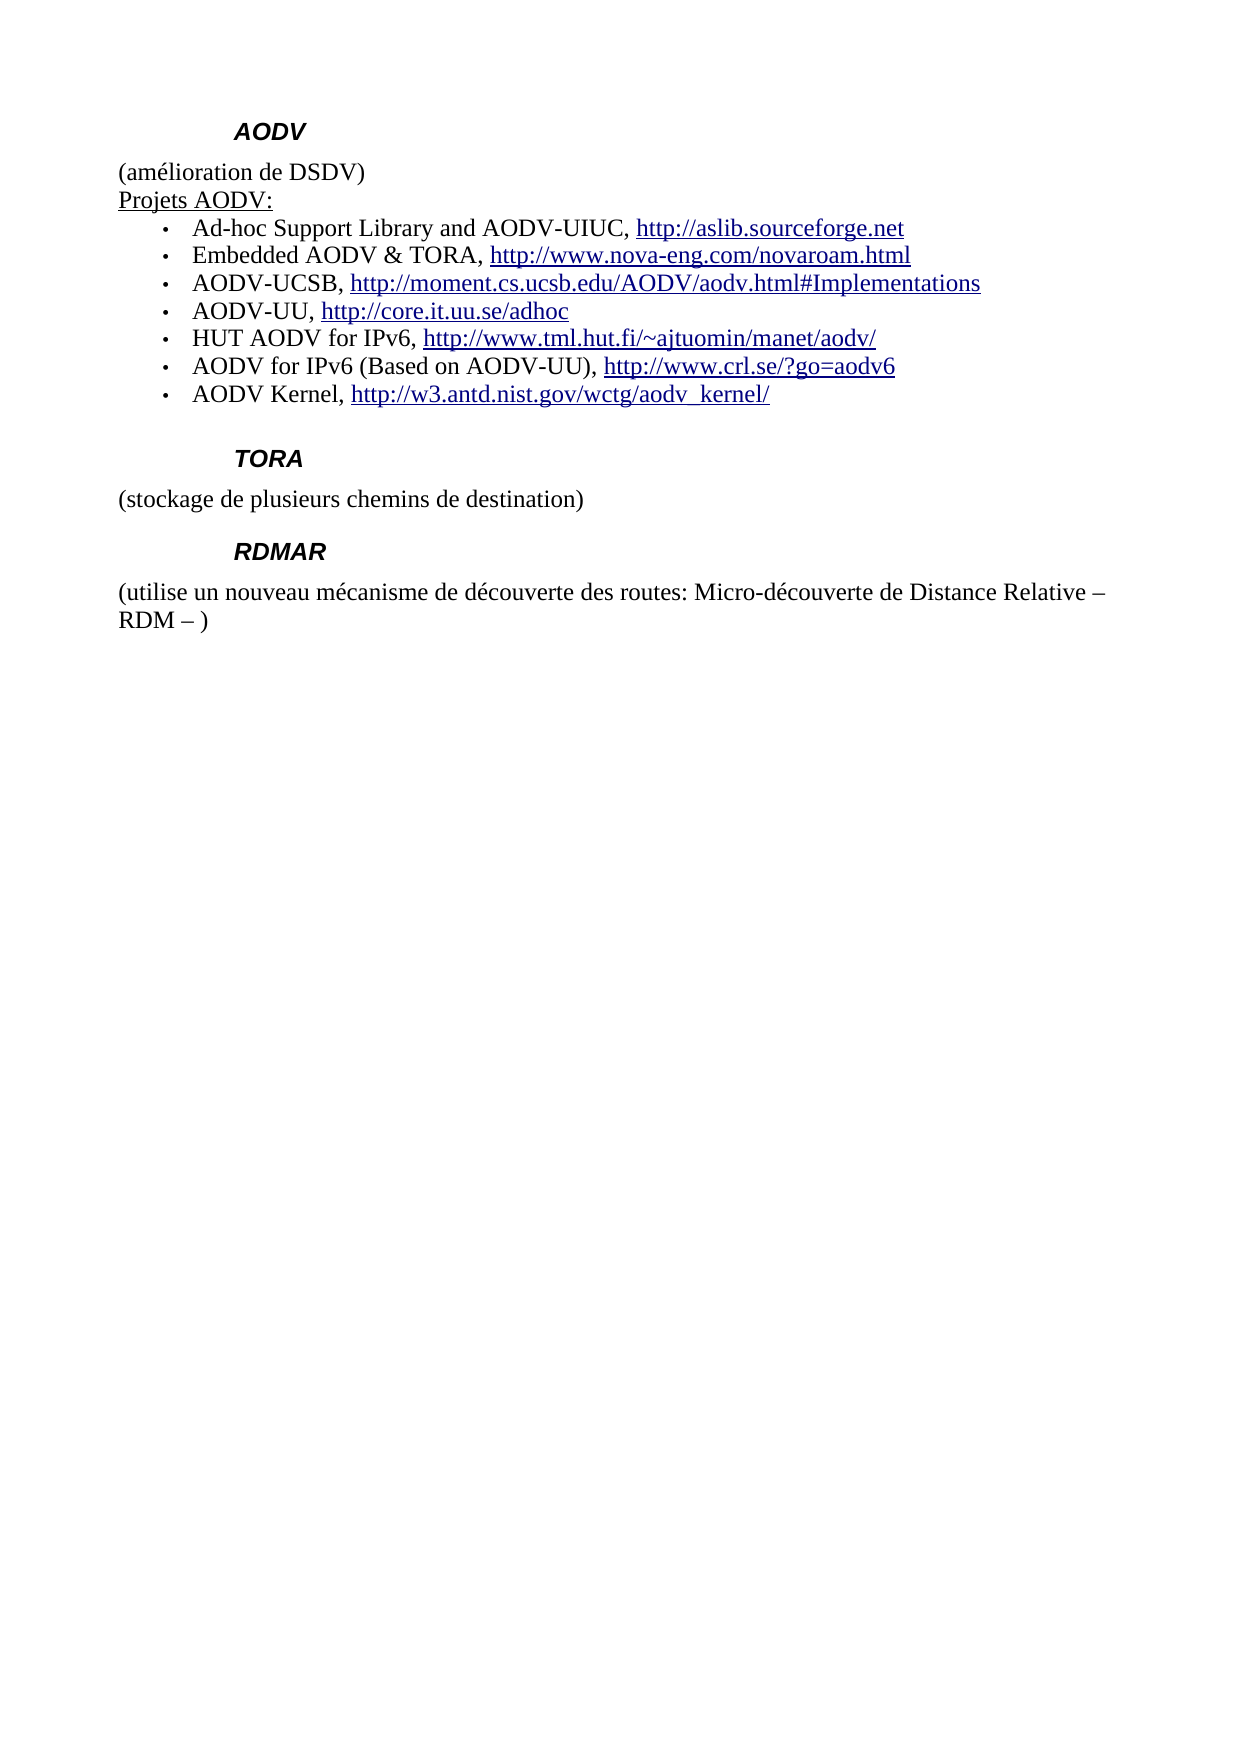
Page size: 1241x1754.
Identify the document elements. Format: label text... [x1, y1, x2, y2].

subtitle TORA [196, 445, 1122, 473]
list AODV for IPv6 (Based on AODV-UU), http://www.crl.se/?go=aodv6 [162, 352, 1122, 380]
list AODV-UU, http://core.it.uu.se/adhoc [162, 297, 1122, 324]
list AODV Kernel, http://w3.antd.nist.gov/wctg/aodv_kernel/ [162, 380, 1122, 408]
text Projets AODV: [118, 186, 1122, 214]
text (amélioration de DSDV) [118, 158, 1122, 186]
list Ad-hoc Support Library and AODV-UIUC, http://aslib.sourceforge.net [162, 214, 1122, 241]
subtitle RDMAR [196, 538, 1122, 566]
list HUT AODV for IPv6, http://www.tml.hut.fi/~ajtuomin/manet/aodv/ [162, 324, 1122, 352]
list AODV-UCSB, http://moment.cs.ucsb.edu/AODV/aodv.html#Implementations [162, 269, 1122, 297]
subtitle AODV [196, 118, 1122, 146]
text (stockage de plusieurs chemins de destination) [118, 485, 1122, 513]
list Embedded AODV & TORA, http://www.nova-eng.com/novaroam.html [162, 241, 1122, 269]
text (utilise un nouveau mécanisme de découverte des routes: Micro-découverte de Distance Relative – RDM – ) [118, 578, 1122, 634]
